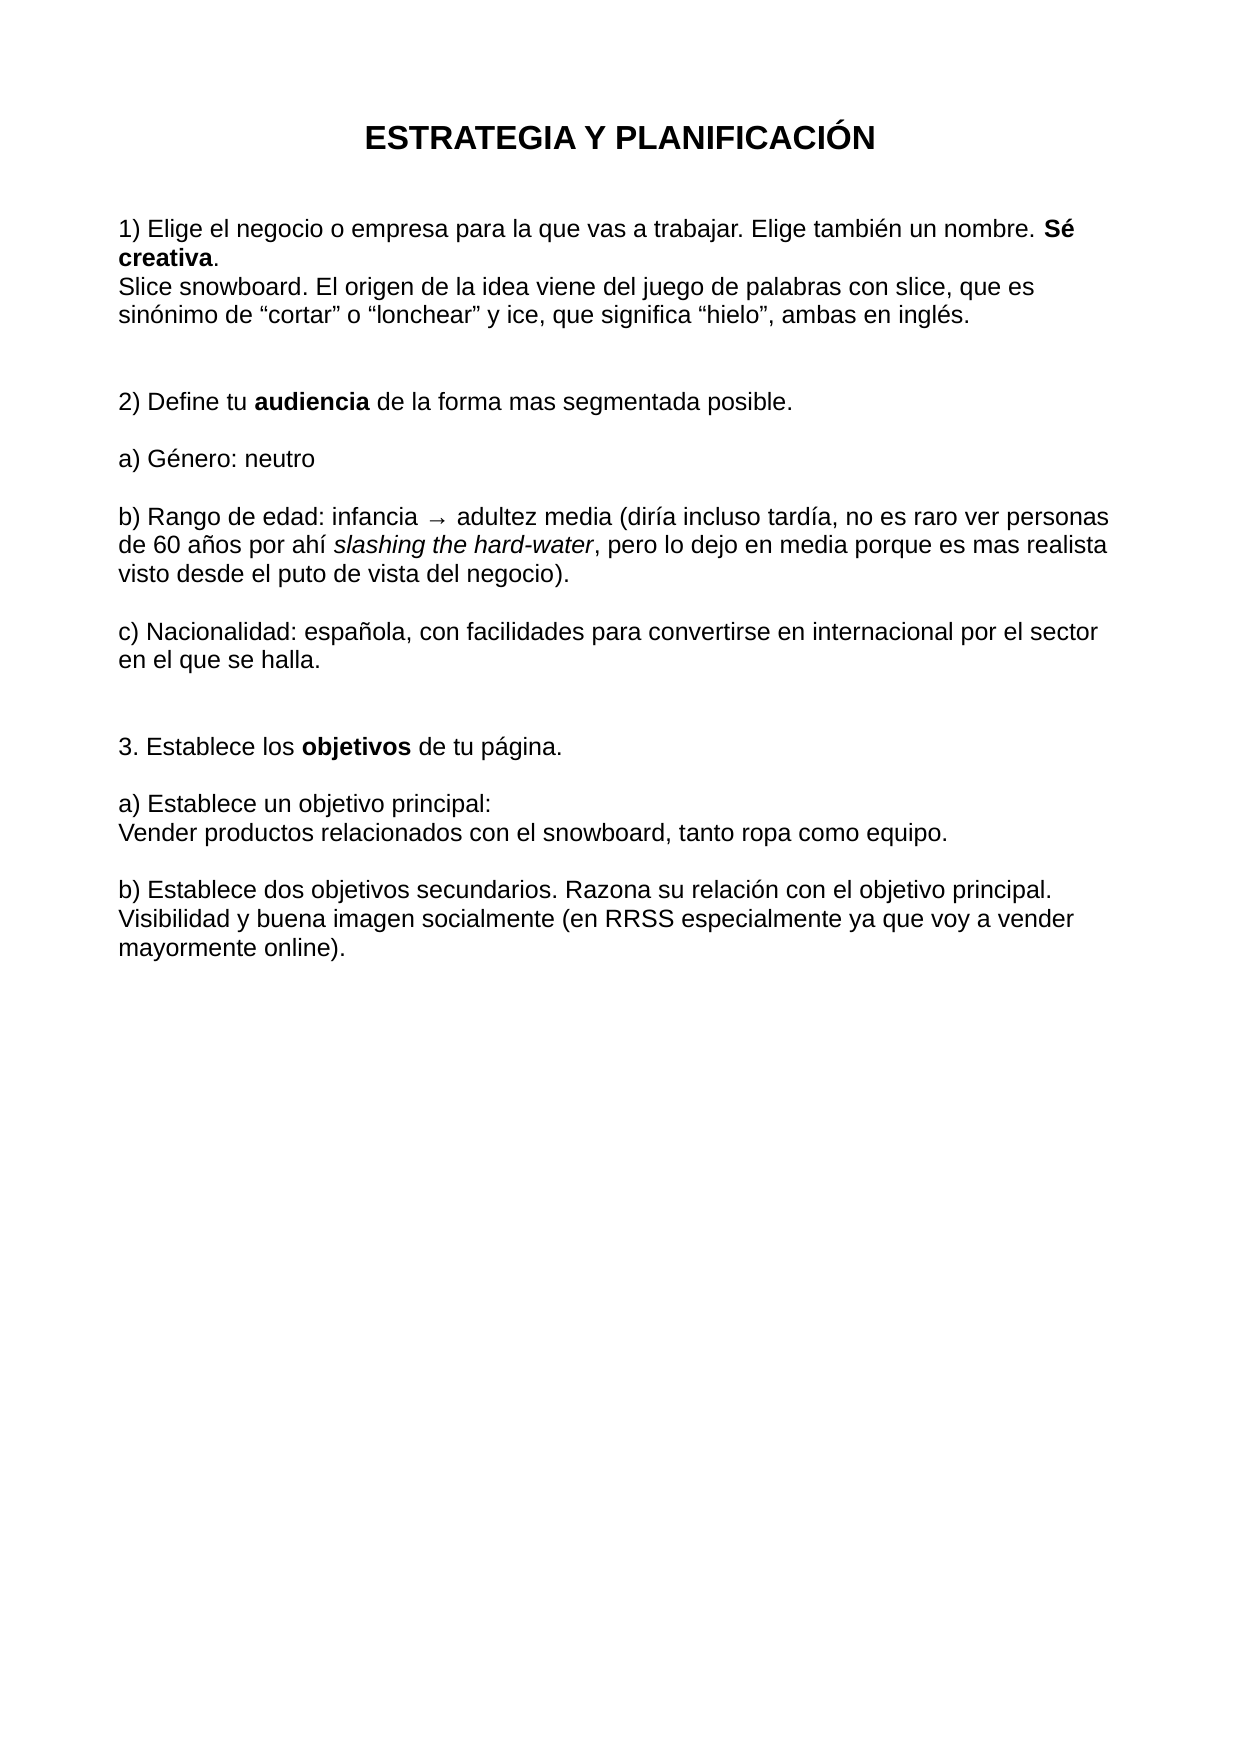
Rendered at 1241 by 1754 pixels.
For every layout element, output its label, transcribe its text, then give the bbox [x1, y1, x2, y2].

text 2) Define tu audiencia de la forma mas segmentada posible. [118, 387, 1122, 415]
text a) Género: neutro [118, 444, 1122, 473]
text Visibilidad y buena imagen socialmente (en RRSS especialmente ya que voy a vender mayormente online). [118, 904, 1122, 962]
text b) Rango de edad: infancia → adultez media (diría incluso tardía, no es raro ver personas de 60 años por ahí slashing the hard-water, pero lo dejo en media porque es mas realista visto desde el puto de vista del negocio). [118, 502, 1122, 588]
text b) Establece dos objetivos secundarios. Razona su relación con el objetivo principal. [118, 875, 1122, 904]
text 3. Establece los objetivos de tu página. [118, 732, 1122, 760]
text a) Establece un objetivo principal: [118, 789, 1122, 818]
text 1) Elige el negocio o empresa para la que vas a trabajar. Elige también un nombre. Sé creativa. [118, 214, 1122, 272]
text Slice snowboard. El origen de la idea viene del juego de palabras con slice, que es sinónimo de “cortar” o “lonchear” y ice, que significa “hielo”, ambas en inglés. [118, 272, 1122, 329]
text c) Nacionalidad: española, con facilidades para convertirse en internacional por el sector en el que se halla. [118, 617, 1122, 674]
text Vender productos relacionados con el snowboard, tanto ropa como equipo. [118, 818, 1122, 847]
text ESTRATEGIA Y PLANIFICACIÓN [118, 118, 1122, 157]
